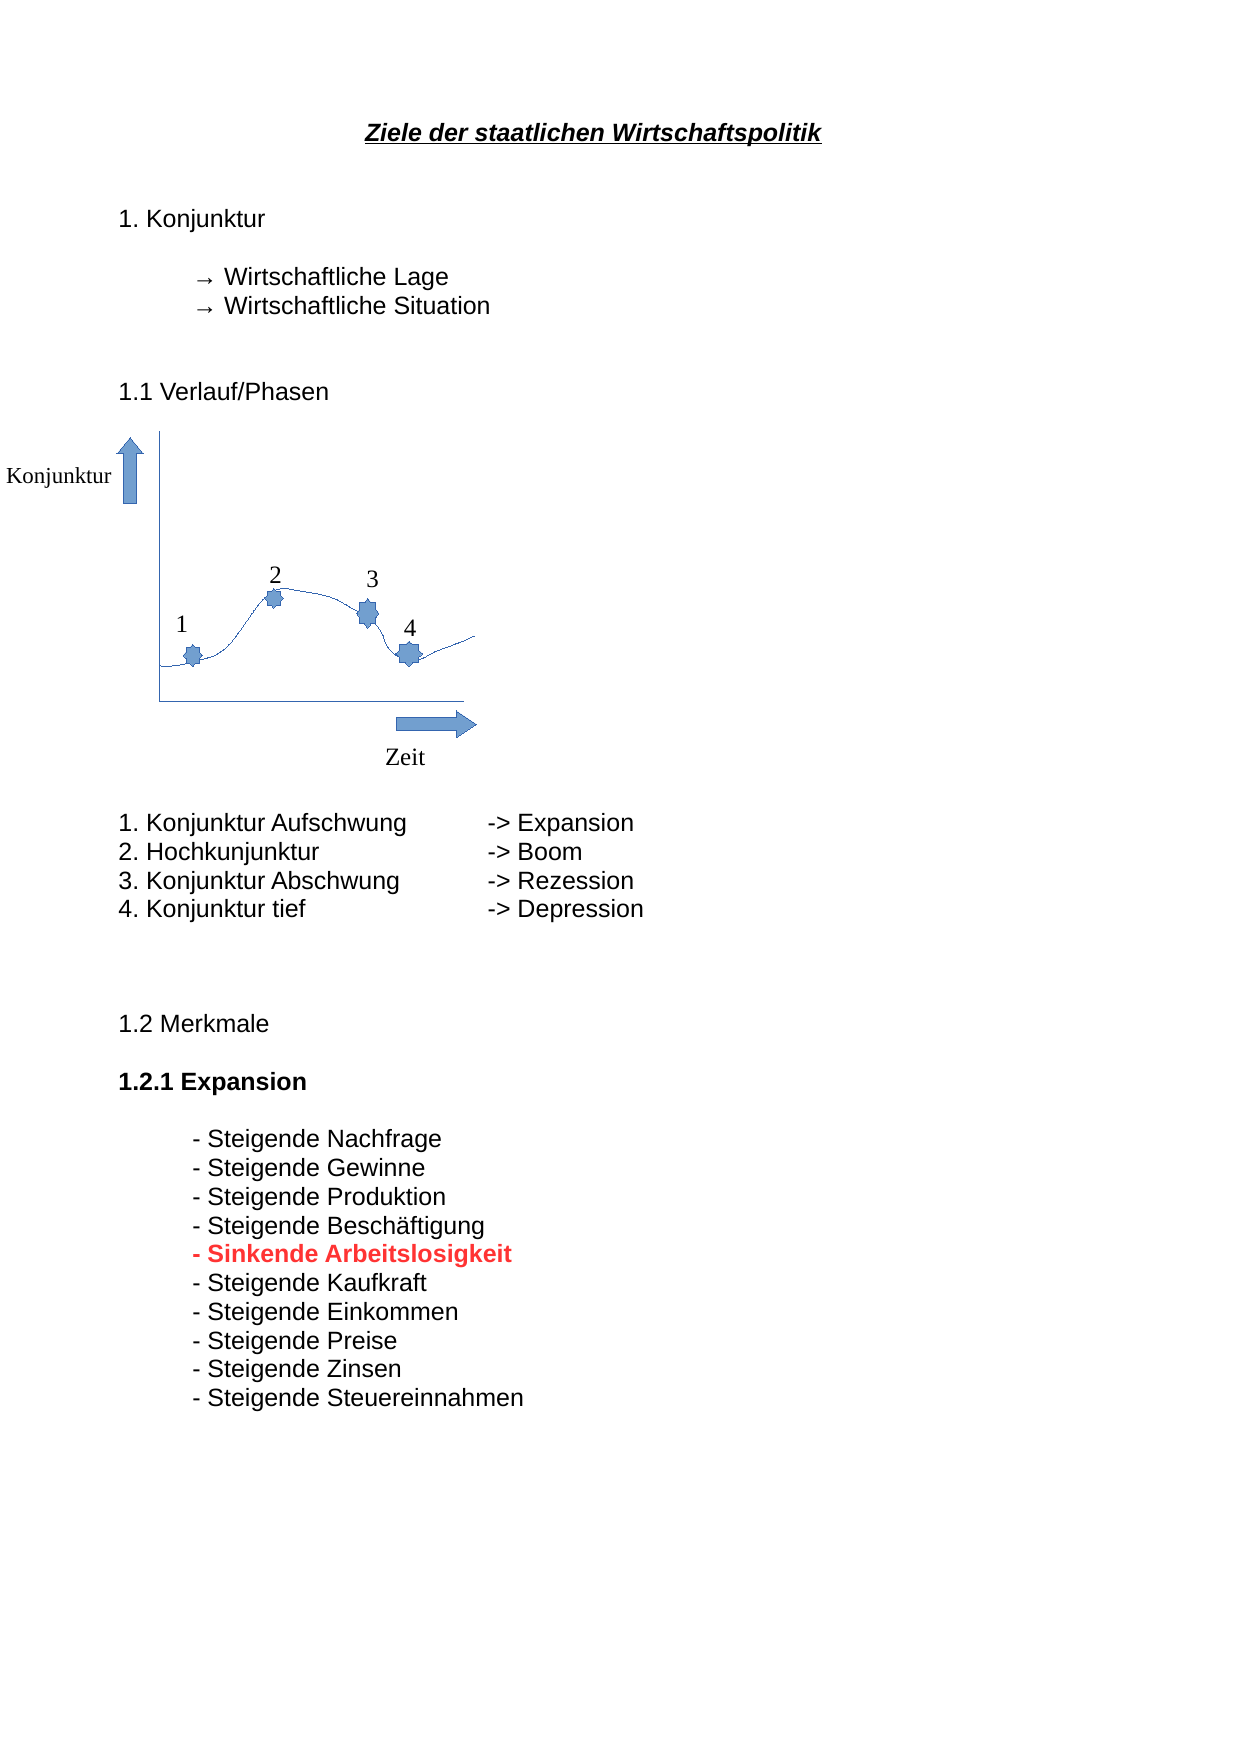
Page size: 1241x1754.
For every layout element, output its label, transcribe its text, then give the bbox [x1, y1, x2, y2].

text 3. Konjunktur Abschwung -> Rezession [118, 866, 1122, 894]
text 1.2 Merkmale [118, 1009, 1122, 1038]
text - Steigende Beschäftigung [118, 1211, 1122, 1239]
text 4. Konjunktur tief -> Depression [118, 894, 1122, 923]
text - Steigende Nachfrage [118, 1124, 1122, 1153]
text 1. Konjunktur [118, 204, 1122, 233]
text 2. Hochkunjunktur -> Boom [118, 837, 1122, 866]
text 1. Konjunktur Aufschwung -> Expansion [118, 808, 1122, 837]
text - Steigende Einkommen [118, 1297, 1122, 1326]
text - Steigende Gewinne [118, 1153, 1122, 1182]
text - Steigende Preise [118, 1326, 1122, 1354]
text Ziele der staatlichen Wirtschaftspolitik [118, 118, 1122, 147]
text 1.2.1 Expansion [118, 1067, 1122, 1096]
text - Steigende Steuereinnahmen [118, 1383, 1122, 1412]
text - Sinkende Arbeitslosigkeit [118, 1239, 1122, 1268]
text → Wirtschaftliche Lage [118, 262, 1122, 291]
text → Wirtschaftliche Situation [118, 291, 1122, 319]
text 1.1 Verlauf/Phasen [118, 377, 1122, 406]
text - Steigende Produktion [118, 1182, 1122, 1211]
text - Steigende Kaufkraft [118, 1268, 1122, 1297]
text - Steigende Zinsen [118, 1354, 1122, 1383]
